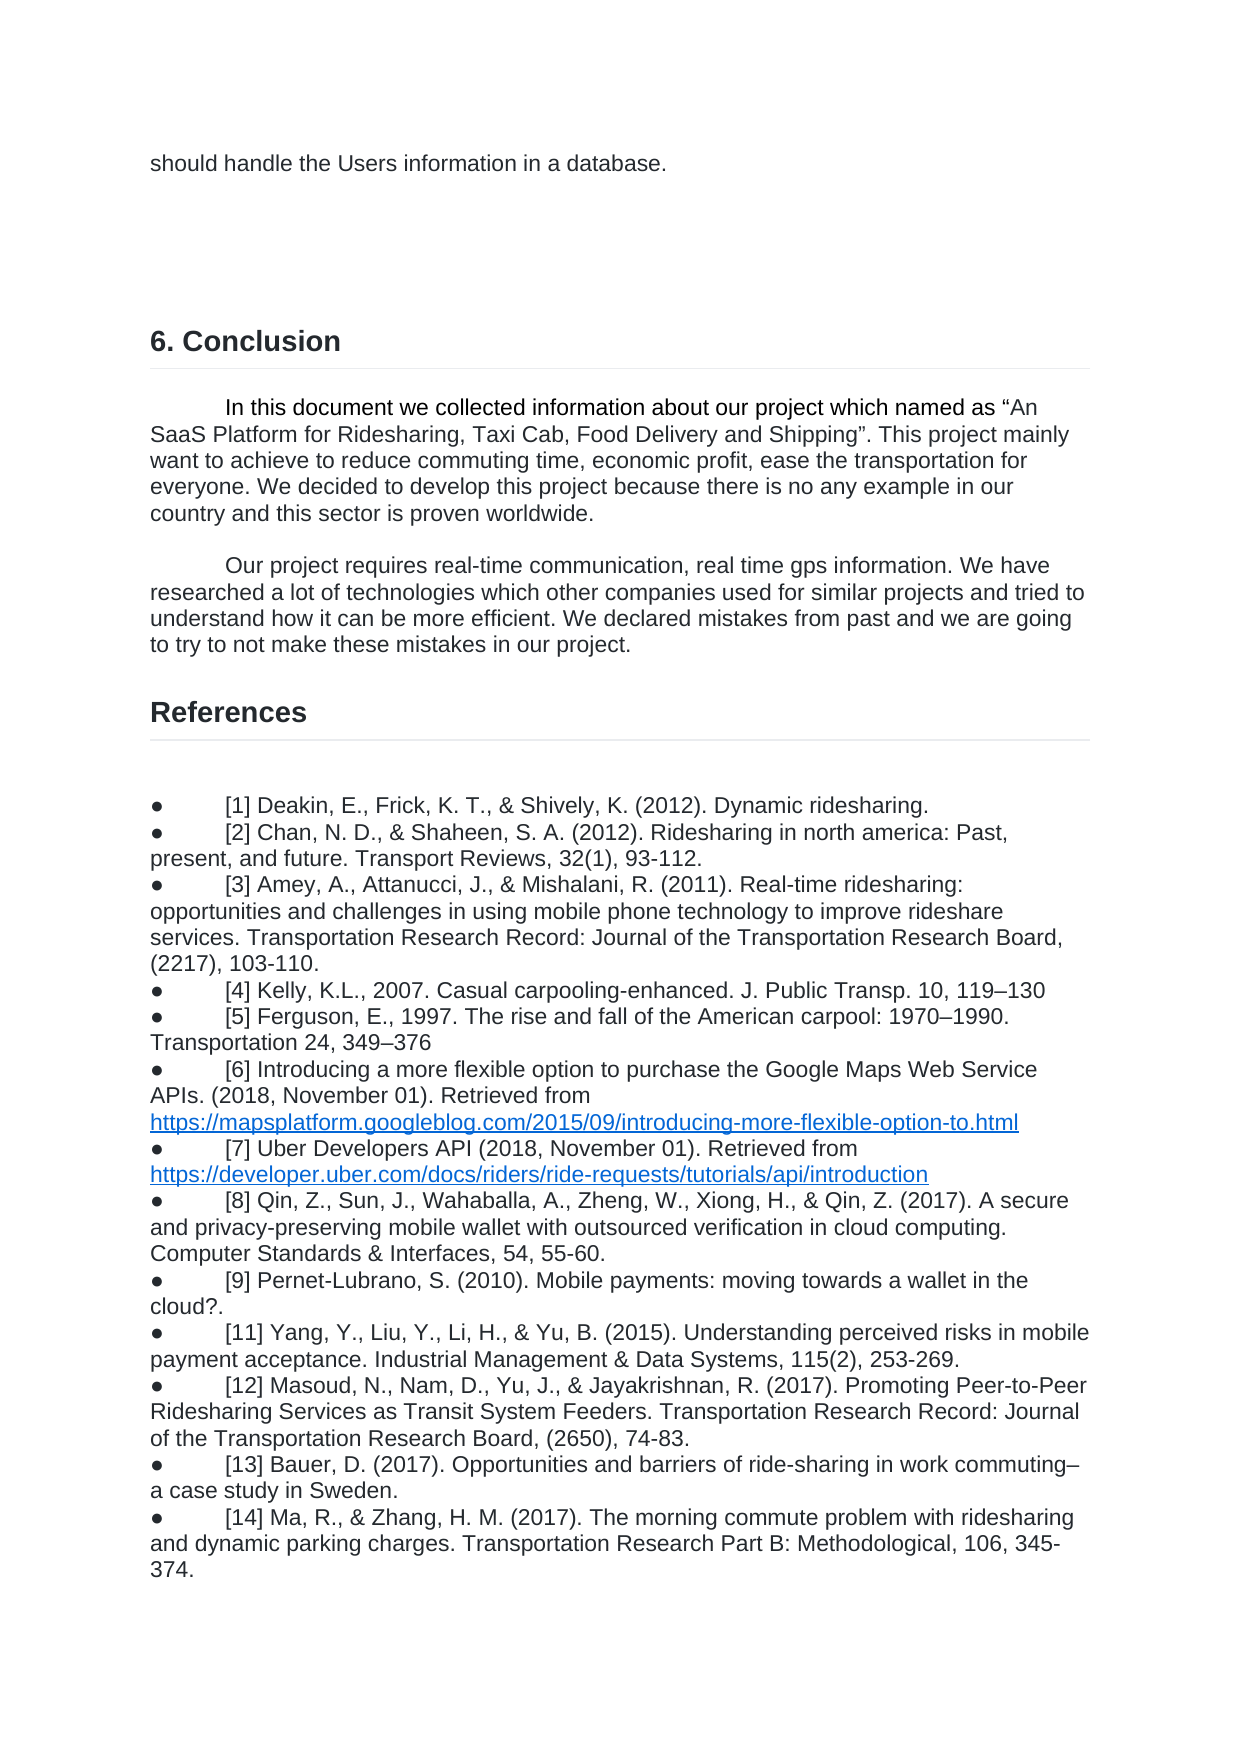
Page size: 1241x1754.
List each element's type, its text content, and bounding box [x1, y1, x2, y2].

list [7] Uber Developers API (2018, November 01). Retrieved from https://developer.uber.com/docs/riders/ride-requests/tutorials/api/introduction [150, 1135, 1090, 1187]
list [5] Ferguson, E., 1997. The rise and fall of the American carpool: 1970–1990. Transportation 24, 349–376 [150, 1003, 1090, 1056]
list [4] Kelly, K.L., 2007. Casual carpooling-enhanced. J. Public Transp. 10, 119–130 [150, 977, 1090, 1003]
list [12] Masoud, N., Nam, D., Yu, J., & Jayakrishnan, R. (2017). Promoting Peer-to-Peer Ridesharing Services as Transit System Feeders. Transportation Research Record: Journal of the Transportation Research Board, (2650), 74-83. [150, 1372, 1090, 1451]
list [3] Amey, A., Attanucci, J., & Mishalani, R. (2011). Real-time ridesharing: opportunities and challenges in using mobile phone technology to improve rideshare services. Transportation Research Record: Journal of the Transportation Research Board, (2217), 103-110. [150, 871, 1090, 977]
list [6] Introducing a more flexible option to purchase the Google Maps Web Service APIs. (2018, November 01). Retrieved from https://mapsplatform.googleblog.com/2015/09/introducing-more-flexible-option-to.html [150, 1056, 1090, 1135]
text In this document we collected information about our project which named as “An SaaS Platform for Ridesharing, Taxi Cab, Food Delivery and Shipping”. This project mainly want to achieve to reduce commuting time, economic profit, ease the transportation for everyone. We decided to develop this project because there is no any example in our country and this sector is proven worldwide. [150, 394, 1090, 526]
text should handle the Users information in a database. [150, 150, 1090, 176]
list [9] Pernet-Lubrano, S. (2010). Mobile payments: moving towards a wallet in the cloud?. [150, 1267, 1090, 1319]
list [1] Deakin, E., Frick, K. T., & Shively, K. (2012). Dynamic ridesharing. [150, 792, 1090, 818]
list [2] Chan, N. D., & Shaheen, S. A. (2012). Ridesharing in north america: Past, present, and future. Transport Reviews, 32(1), 93-112. [150, 818, 1090, 871]
list [14] Ma, R., & Zhang, H. M. (2017). The morning commute problem with ridesharing and dynamic parking charges. Transportation Research Part B: Methodological, 106, 345-374. [150, 1504, 1090, 1583]
subtitle References [150, 695, 1090, 739]
text Our project requires real-time communication, real time gps information. We have researched a lot of technologies which other companies used for similar projects and tried to understand how it can be more efficient. We declared mistakes from past and we are going to try to not make these mistakes in our project. [150, 552, 1090, 658]
list [8] Qin, Z., Sun, J., Wahaballa, A., Zheng, W., Xiong, H., & Qin, Z. (2017). A secure and privacy-preserving mobile wallet with outsourced verification in cloud computing. Computer Standards & Interfaces, 54, 55-60. [150, 1187, 1090, 1267]
list [11] Yang, Y., Liu, Y., Li, H., & Yu, B. (2015). Understanding perceived risks in mobile payment acceptance. Industrial Management & Data Systems, 115(2), 253-269. [150, 1319, 1090, 1372]
subtitle 6. Conclusion [150, 324, 1090, 368]
list [13] Bauer, D. (2017). Opportunities and barriers of ride-sharing in work commuting–a case study in Sweden. [150, 1451, 1090, 1504]
